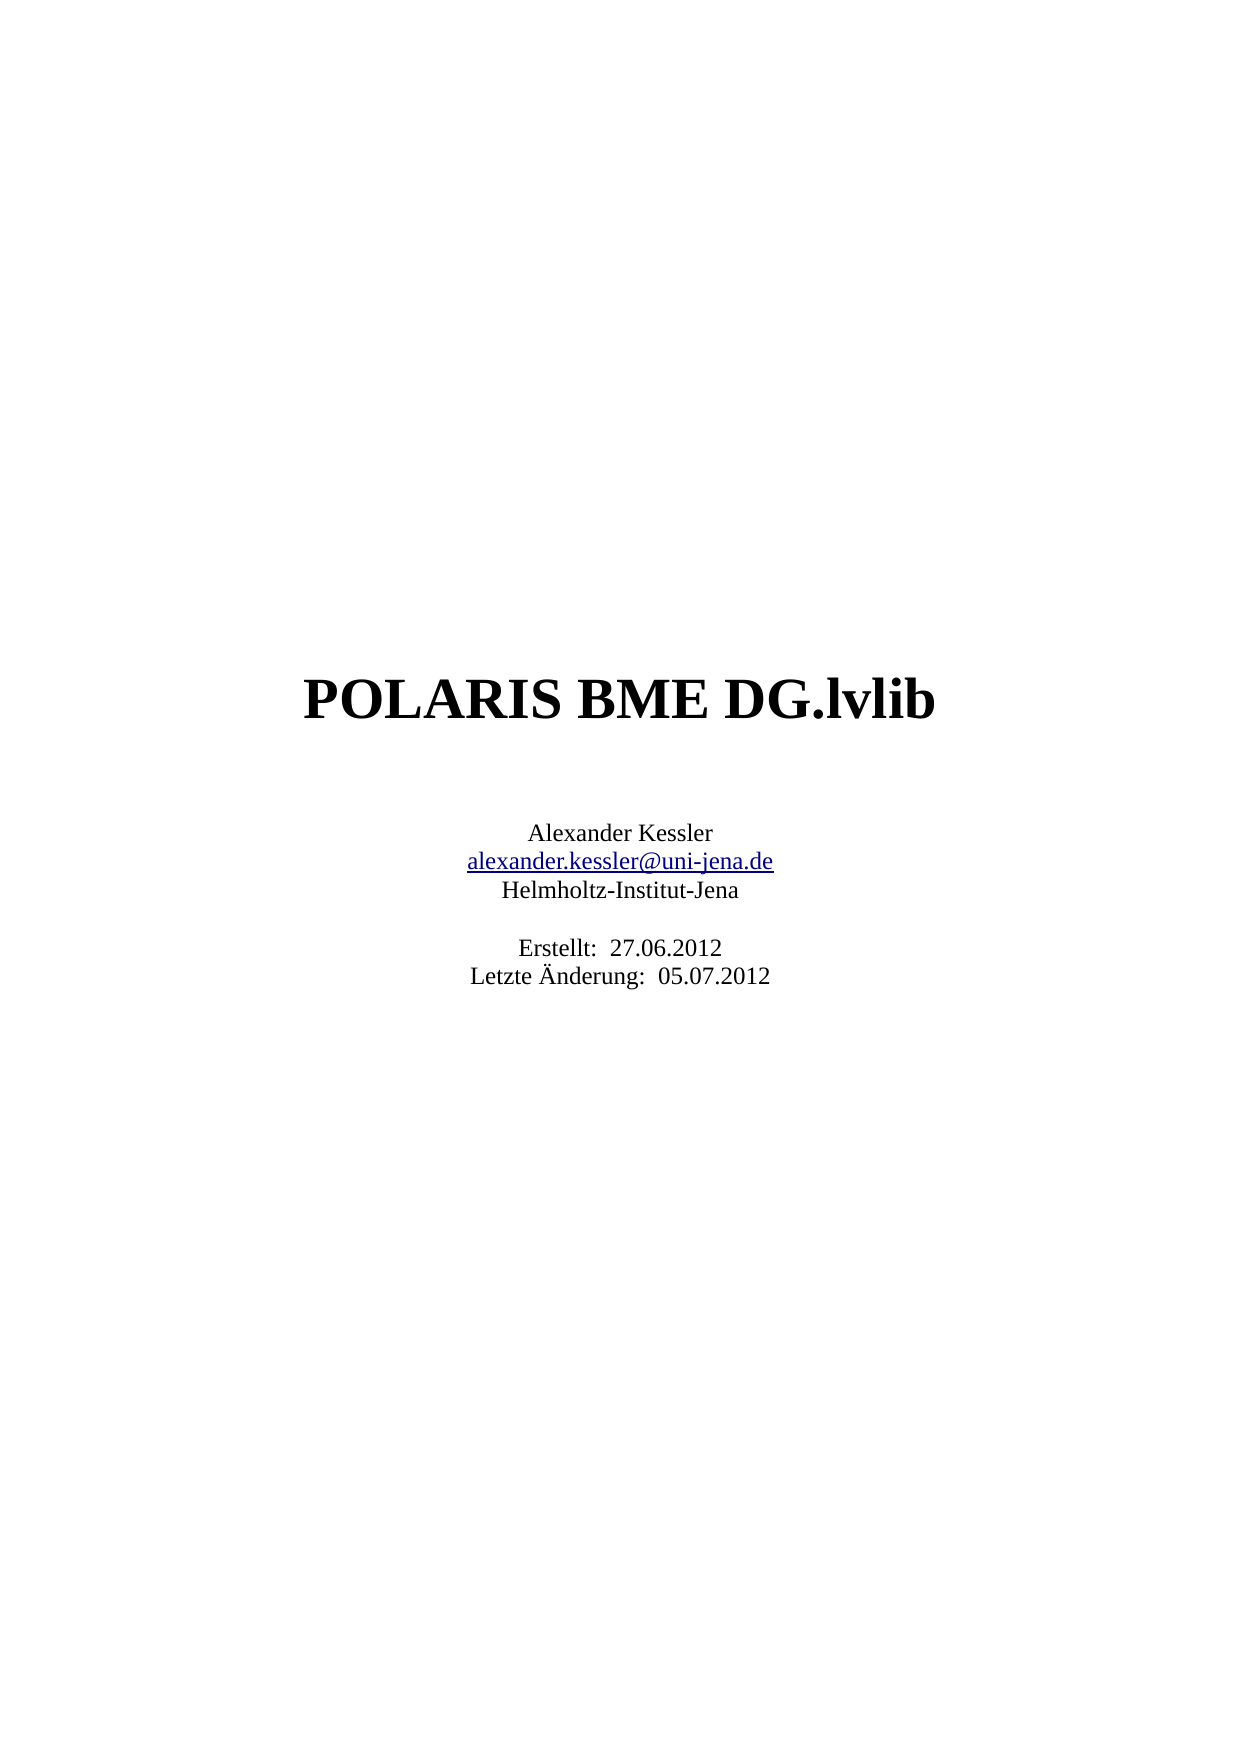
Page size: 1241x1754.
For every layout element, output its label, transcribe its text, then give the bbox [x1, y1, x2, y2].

text Alexander Kessler [118, 818, 1122, 846]
text Erstellt: 27.06.2012 [118, 933, 1122, 961]
text POLARIS BME DG.lvlib [118, 664, 1122, 731]
text Helmholtz-Institut-Jena [118, 875, 1122, 904]
text alexander.kessler@uni-jena.de [118, 846, 1122, 875]
text Letzte Änderung: 05.07.2012 [118, 961, 1122, 990]
